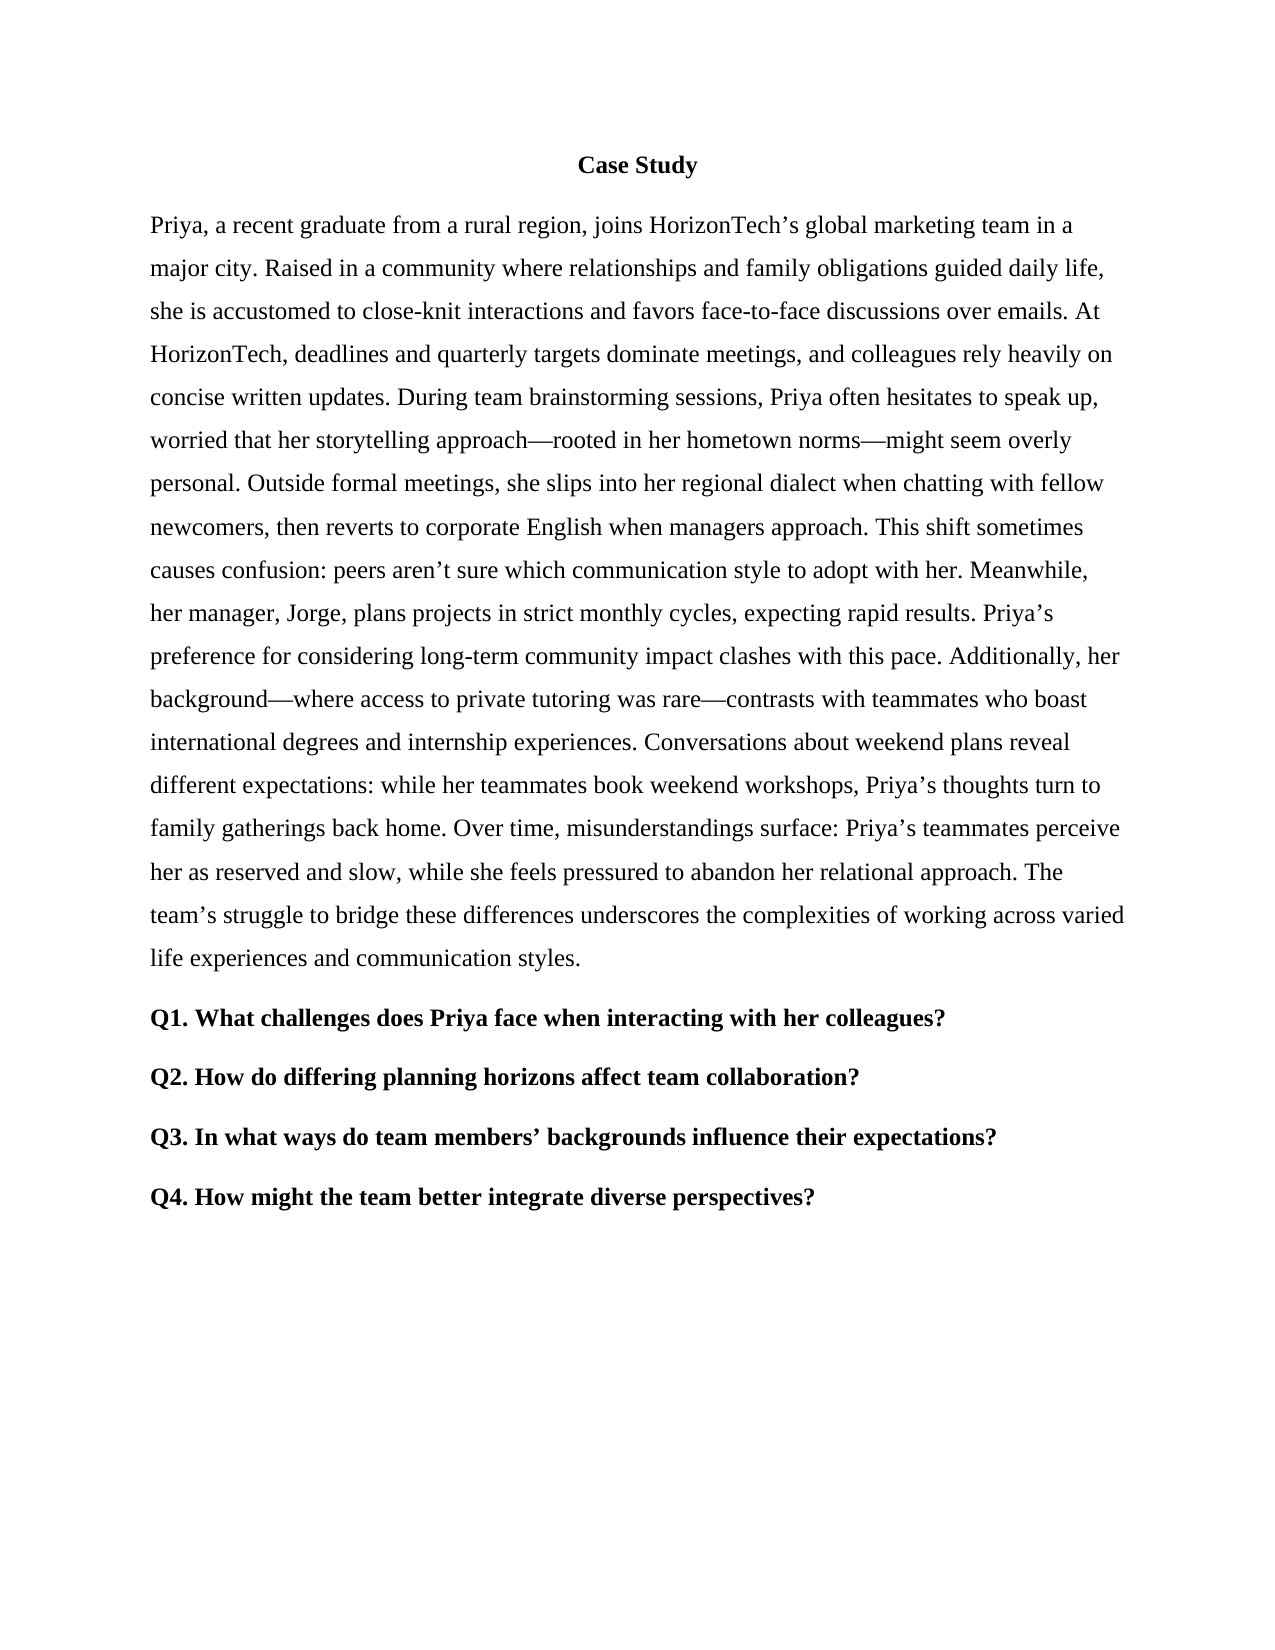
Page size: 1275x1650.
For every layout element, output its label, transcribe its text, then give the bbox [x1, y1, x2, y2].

text Case Study [150, 150, 1125, 179]
text Q3. In what ways do team members’ backgrounds influence their expectations? [150, 1122, 1125, 1151]
text Q2. How do differing planning horizons affect team collaboration? [150, 1062, 1125, 1091]
text Priya, a recent graduate from a rural region, joins HorizonTech’s global marketing team in a major city. Raised in a community where relationships and family obligations guided daily life, she is accustomed to close-knit interactions and favors face-to-face discussions over emails. At HorizonTech, deadlines and quarterly targets dominate meetings, and colleagues rely heavily on concise written updates. During team brainstorming sessions, Priya often hesitates to speak up, worried that her storytelling approach—rooted in her hometown norms—might seem overly personal. Outside formal meetings, she slips into her regional dialect when chatting with fellow newcomers, then reverts to corporate English when managers approach. This shift sometimes causes confusion: peers aren’t sure which communication style to adopt with her. Meanwhile, her manager, Jorge, plans projects in strict monthly cycles, expecting rapid results. Priya’s preference for considering long-term community impact clashes with this pace. Additionally, her background—where access to private tutoring was rare—contrasts with teammates who boast international degrees and internship experiences. Conversations about weekend plans reveal different expectations: while her teammates book weekend workshops, Priya’s thoughts turn to family gatherings back home. Over time, misunderstandings surface: Priya’s teammates perceive her as reserved and slow, while she feels pressured to abandon her relational approach. The team’s struggle to bridge these differences underscores the complexities of working across varied life experiences and communication styles. [150, 210, 1125, 972]
text Q1. What challenges does Priya face when interacting with her colleagues? [150, 1003, 1125, 1031]
text Q4. How might the team better integrate diverse perspectives? [150, 1182, 1125, 1211]
